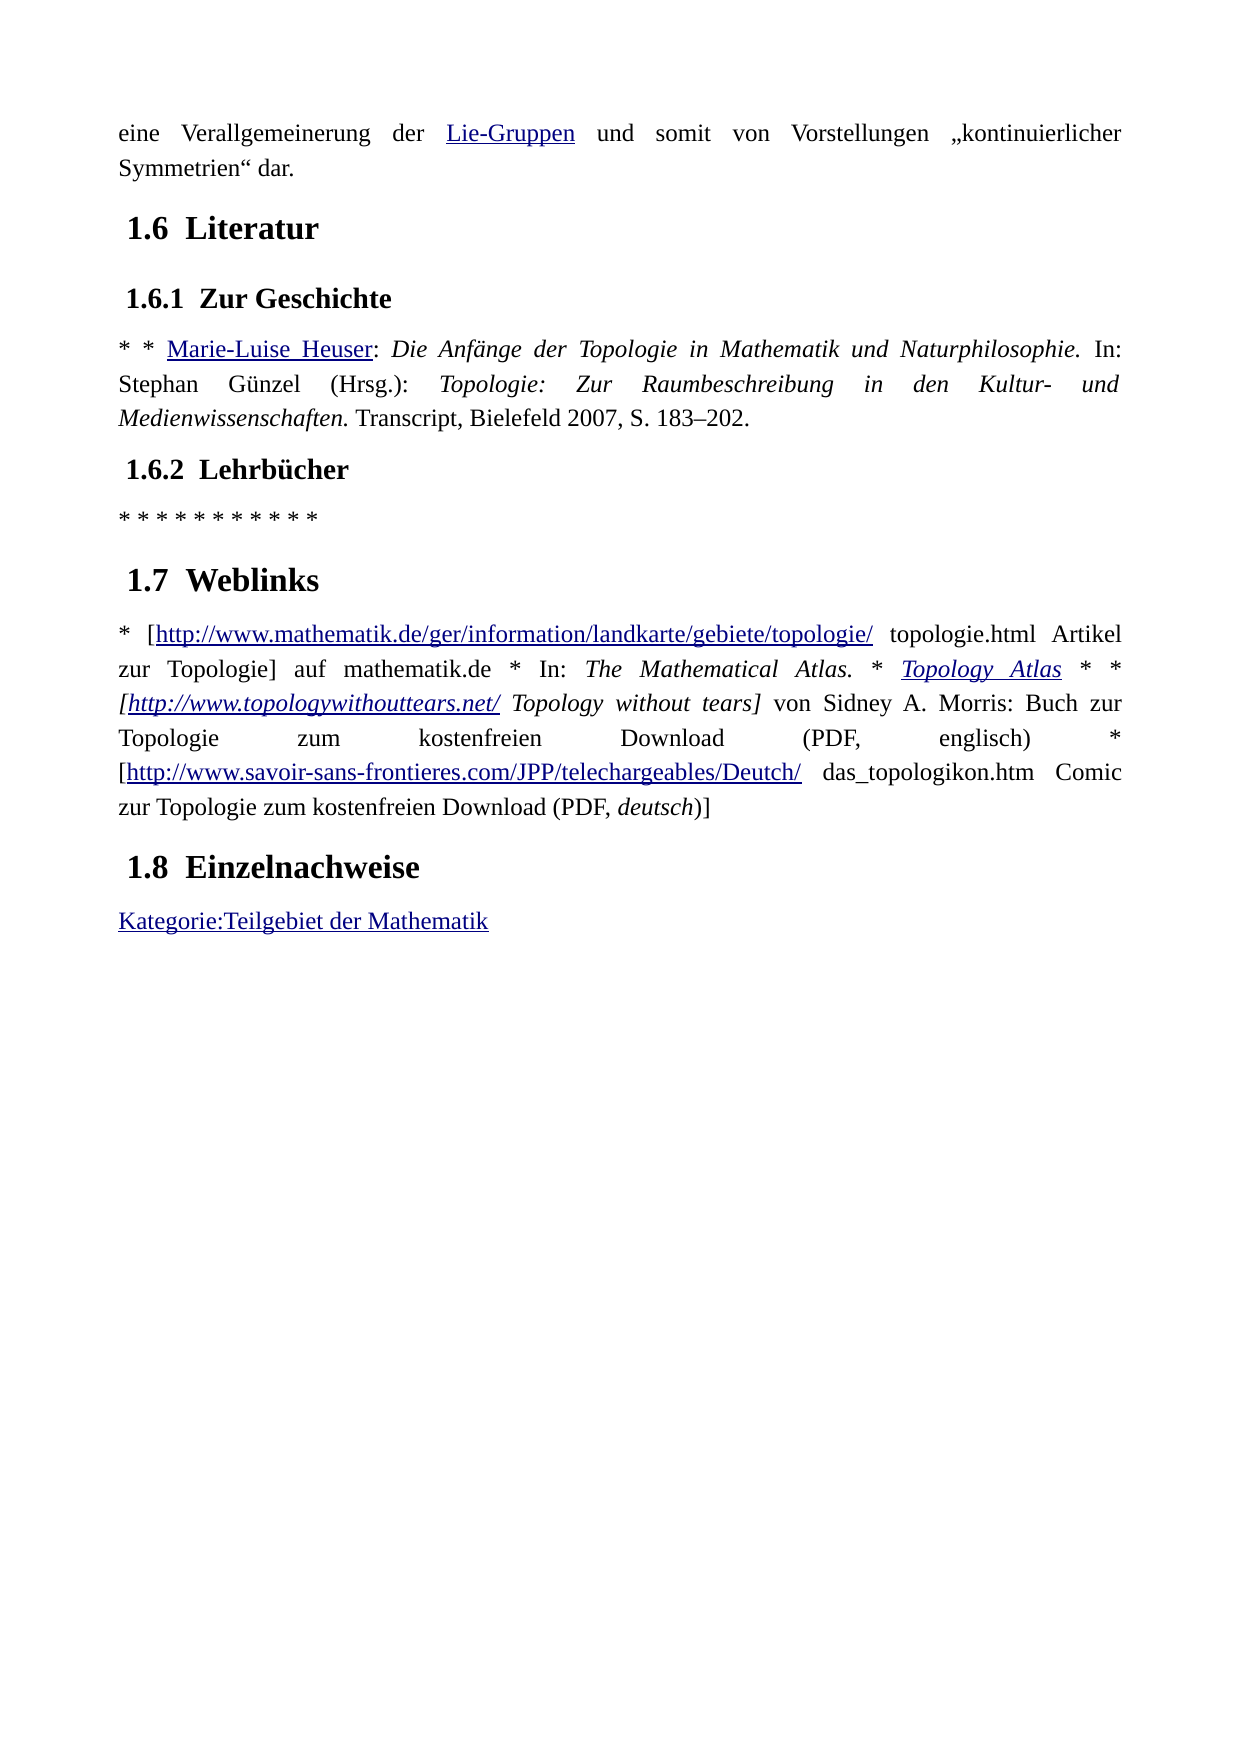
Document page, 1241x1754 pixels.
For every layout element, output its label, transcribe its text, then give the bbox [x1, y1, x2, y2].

subtitle Lehrbücher [118, 452, 1122, 486]
subtitle Zur Geschichte [118, 281, 1122, 315]
text eine Verallgemeinerung der Lie-Gruppen und somit von Vorstellungen „kontinuierlicher Symmetrien“ dar. [118, 118, 1122, 181]
subtitle Literatur [118, 208, 1122, 247]
text * [http://www.mathematik.de/ger/information/landkarte/gebiete/topologie/ topologie.html Artikel zur Topologie] auf mathematik.de * In: The Mathematical Atlas. * Topology Atlas * * [http://www.topologywithouttears.net/ Topology without tears] von Sidney A. Morris: Buch zur Topologie zum kostenfreien Download (PDF, englisch) * [http://www.savoir-sans-frontieres.com/JPP/telechargeables/Deutch/ das_topologikon.htm Comic zur Topologie zum kostenfreien Download (PDF, deutsch)] [118, 619, 1122, 821]
subtitle Weblinks [118, 561, 1122, 599]
text * * Marie-Luise Heuser: Die Anfänge der Topologie in Mathematik und Naturphilosophie. In: Stephan Günzel (Hrsg.): Topologie: Zur Raumbeschreibung in den Kultur- und Medienwissenschaften. Transcript, Bielefeld 2007, S. 183–202. [118, 334, 1122, 432]
subtitle Einzelnachweise [118, 847, 1122, 886]
text Kategorie:Teilgebiet der Mathematik [118, 906, 1122, 935]
text * * * * * * * * * * * [118, 505, 1122, 534]
